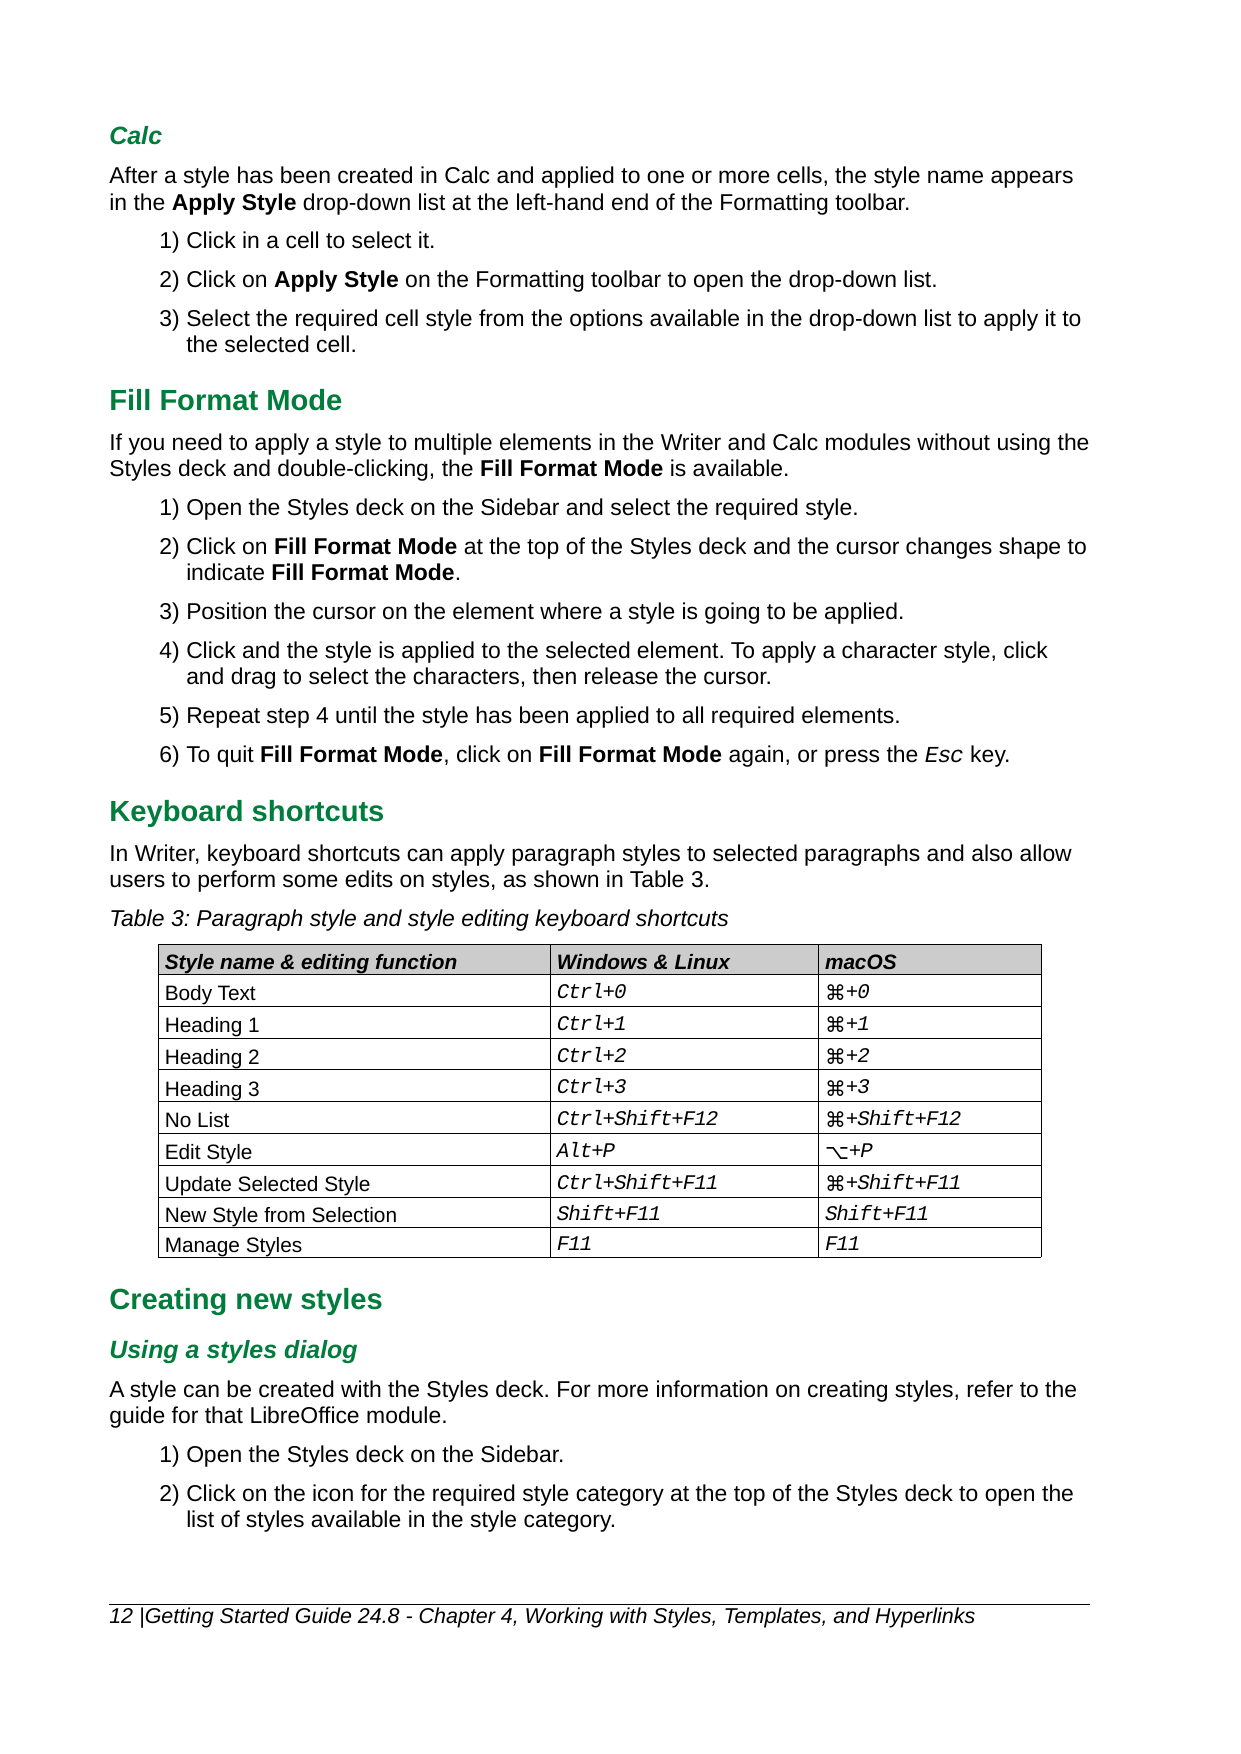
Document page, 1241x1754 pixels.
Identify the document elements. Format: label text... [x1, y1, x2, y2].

table_cell Shift+F11 [819, 1198, 1041, 1227]
table_cell Edit Style [159, 1134, 550, 1165]
text In Writer, keyboard shortcuts can apply paragraph styles to selected paragraphs and also allow users to perform some edits on styles, as shown in Table 3. [109, 840, 1090, 892]
list Click on Apply Style on the Formatting toolbar to open the drop‑down list. [186, 266, 1090, 293]
subtitle Keyboard shortcuts [109, 794, 1090, 827]
table_cell ⌘+Shift+F11 [819, 1166, 1041, 1197]
table_cell ⌘+Shift+F12 [819, 1102, 1041, 1133]
table_cell ⌘+2 [819, 1039, 1041, 1069]
table_cell F11 [551, 1228, 818, 1257]
list If you need to apply a style to multiple elements in the Writer and Calc modules without using the Styles deck and double‑clicking, the Fill Format Mode is available. [109, 428, 1090, 481]
table_cell Update Selected Style [159, 1166, 550, 1197]
table_cell Ctrl+2 [551, 1039, 818, 1069]
table_cell Heading 1 [159, 1007, 550, 1037]
table_cell ⌥+P [819, 1134, 1041, 1165]
table_cell New Style from Selection [159, 1198, 550, 1227]
table_cell ⌘+0 [819, 975, 1041, 1006]
table_header Style name & editing function [159, 945, 550, 974]
subtitle Calc [109, 121, 1090, 150]
table_cell Alt+P [551, 1134, 818, 1165]
list To quit Fill Format Mode, click on Fill Format Mode again, or press the Esc key. [186, 741, 1090, 769]
list Open the Styles deck on the Sidebar. [186, 1441, 1090, 1467]
table_cell F11 [819, 1228, 1041, 1257]
list Position the cursor on the element where a style is going to be applied. [186, 598, 1090, 624]
table_cell Ctrl+Shift+F11 [551, 1166, 818, 1197]
table_cell Ctrl+1 [551, 1007, 818, 1037]
subtitle Creating new styles [109, 1282, 1090, 1315]
table_header Windows & Linux [551, 945, 818, 974]
subtitle Fill Format Mode [109, 383, 1090, 416]
list Select the required cell style from the options available in the drop‑down list to apply it to the selected cell. [186, 305, 1090, 358]
table_cell Manage Styles [159, 1228, 550, 1257]
table_cell ⌘+1 [819, 1007, 1041, 1037]
list Open the Styles deck on the Sidebar and select the required style. [186, 494, 1090, 520]
table_cell Body Text [159, 975, 550, 1006]
table_cell Ctrl+0 [551, 975, 818, 1006]
text Table 3: Paragraph style and style editing keyboard shortcuts [109, 905, 1090, 931]
table_cell Heading 3 [159, 1070, 550, 1101]
table_header macOS [819, 945, 1041, 974]
list Click in a cell to select it. [186, 227, 1090, 254]
table_cell ⌘+3 [819, 1070, 1041, 1101]
list After a style has been created in Calc and applied to one or more cells, the style name appears in the Apply Style drop‑down list at the left-hand end of the Formatting toolbar. [109, 162, 1090, 215]
table_cell No List [159, 1102, 550, 1133]
list Click on the icon for the required style category at the top of the Styles deck to open the list of styles available in the style category. [186, 1480, 1090, 1533]
table_cell Ctrl+3 [551, 1070, 818, 1101]
table_cell Ctrl+Shift+F12 [551, 1102, 818, 1133]
list Repeat step 4 until the style has been applied to all required elements. [186, 702, 1090, 728]
list Click on Fill Format Mode at the top of the Styles deck and the cursor changes shape to indicate Fill Format Mode. [186, 533, 1090, 585]
list Click and the style is applied to the selected element. To apply a character style, click and drag to select the characters, then release the cursor. [186, 637, 1090, 689]
table_cell Heading 2 [159, 1039, 550, 1069]
table_cell Shift+F11 [551, 1198, 818, 1227]
list A style can be created with the Styles deck. For more information on creating styles, refer to the guide for that LibreOffice module. [109, 1376, 1090, 1429]
subtitle Using a styles dialog [109, 1335, 1090, 1363]
